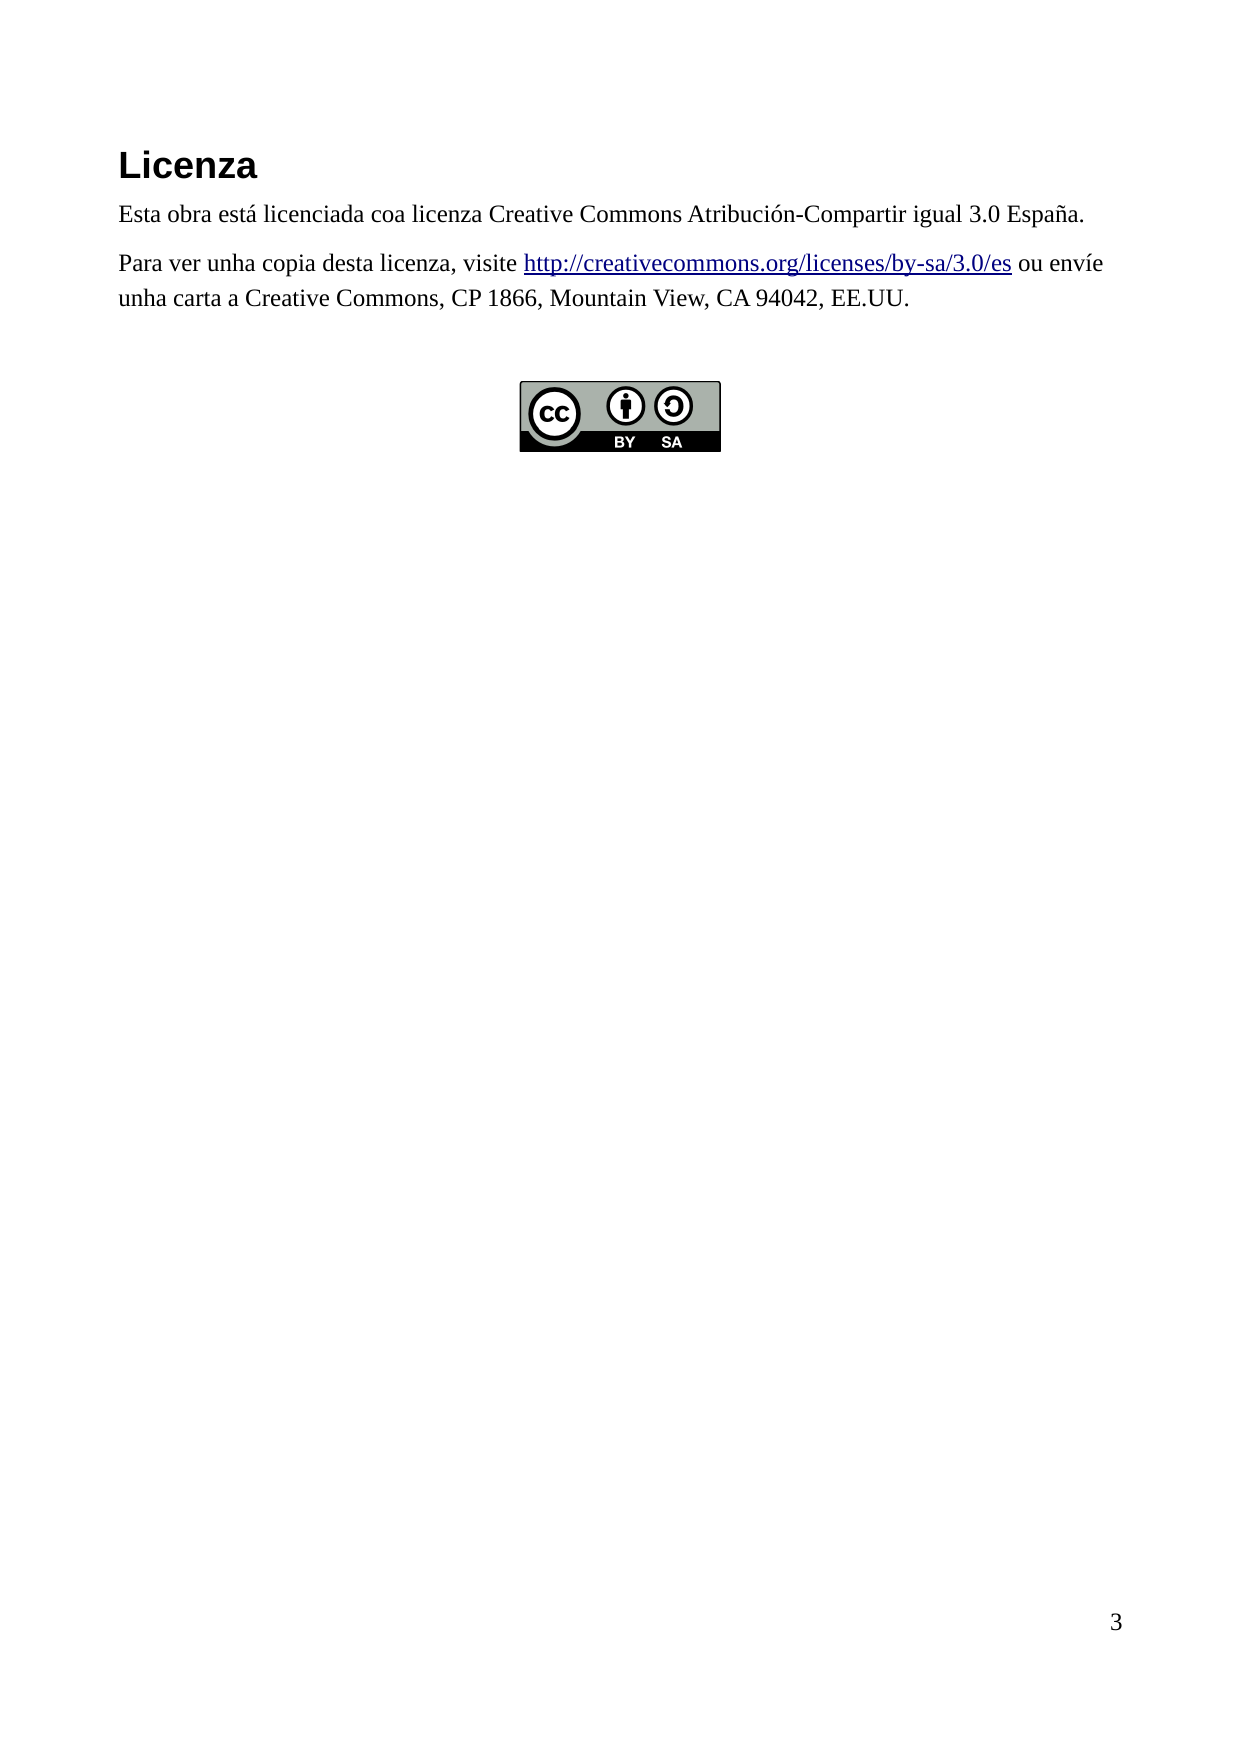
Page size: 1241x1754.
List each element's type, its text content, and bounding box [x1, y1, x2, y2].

picture [519, 381, 721, 452]
subtitle Licenza [118, 143, 1122, 187]
text Esta obra está licenciada coa licenza Creative Commons Atribución-Compartir igual 3.0 España. [118, 199, 1122, 228]
text Para ver unha copia desta licenza, visite http://creativecommons.org/licenses/by-sa/3.0/es ou envíe unha carta a Creative Commons, CP 1866, Mountain View, CA 94042, EE.UU. [118, 248, 1122, 312]
